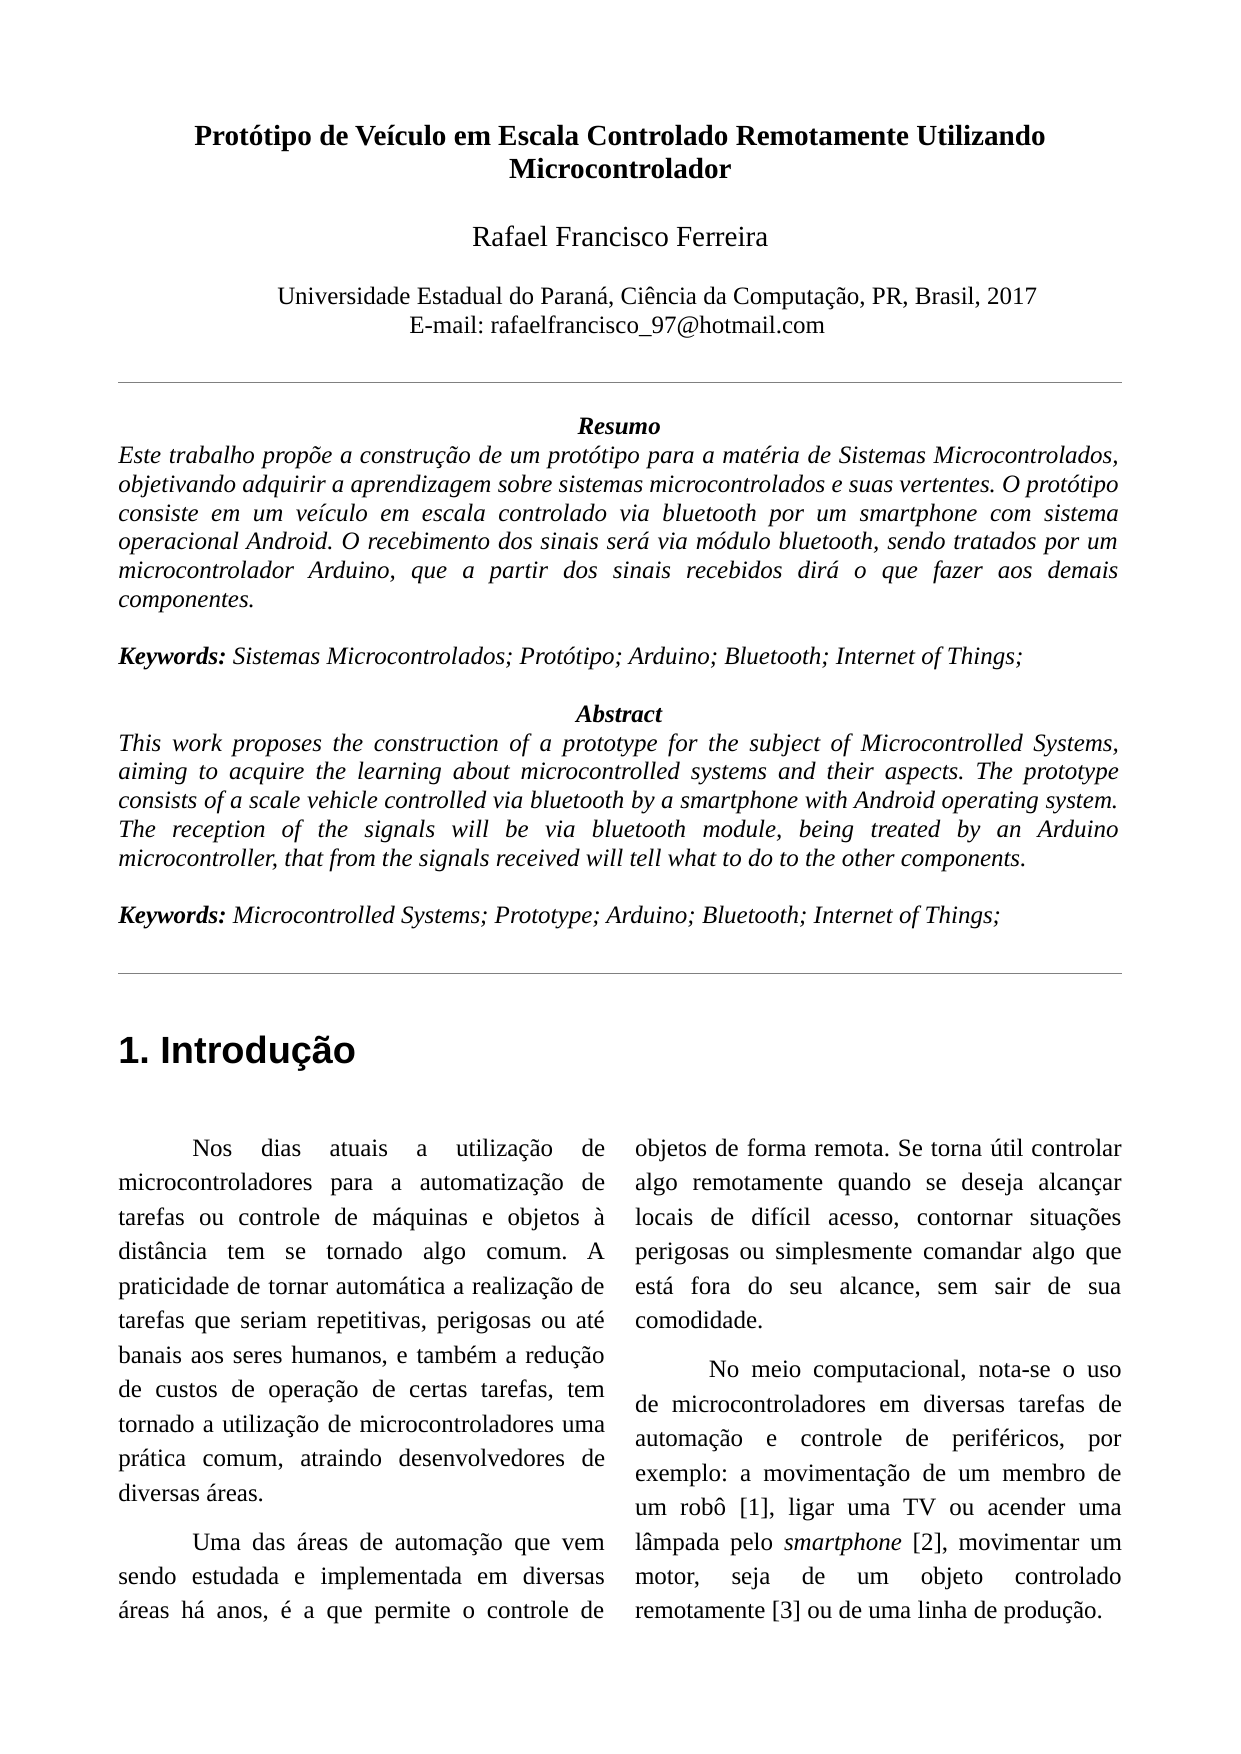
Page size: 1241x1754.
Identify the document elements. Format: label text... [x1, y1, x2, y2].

text Resumo [118, 411, 1122, 440]
text objetos de forma remota. Se torna útil controlar algo remotamente quando se deseja alcançar locais de difícil acesso, contornar situações perigosas ou simplesmente comandar algo que está fora do seu alcance, sem sair de sua comodidade. [635, 1133, 1122, 1334]
text Keywords: Sistemas Microcontrolados; Protótipo; Arduino; Bluetooth; Internet of Things; [118, 641, 1122, 670]
text Este trabalho propõe a construção de um protótipo para a matéria de Sistemas Microcontrolados, objetivando adquirir a aprendizagem sobre sistemas microcontrolados e suas vertentes. O protótipo consiste em um veículo em escala controlado via bluetooth por um smartphone com sistema operacional Android. O recebimento dos sinais será via módulo bluetooth, sendo tratados por um microcontrolador Arduino, que a partir dos sinais recebidos dirá o que fazer aos demais componentes. [118, 440, 1122, 613]
text Uma das áreas de automação que vem sendo estudada e implementada em diversas áreas há anos, é a que permite o controle de [118, 1527, 605, 1624]
text Universidade Estadual do Paraná, Ciência da Computação, PR, Brasil, 2017 [118, 281, 1122, 310]
text Nos dias atuais a utilização de microcontroladores para a automatização de tarefas ou controle de máquinas e objetos à distância tem se tornado algo comum. A praticidade de tornar automática a realização de tarefas que seriam repetitivas, perigosas ou até banais aos seres humanos, e também a redução de custos de operação de certas tarefas, tem tornado a utilização de microcontroladores uma prática comum, atraindo desenvolvedores de diversas áreas. [118, 1133, 605, 1506]
text No meio computacional, nota-se o uso de microcontroladores em diversas tarefas de automação e controle de periféricos, por exemplo: a movimentação de um membro de um robô [1], ligar uma TV ou acender uma lâmpada pelo smartphone [2], movimentar um motor, seja de um objeto controlado remotamente [3] ou de uma linha de produção. [635, 1354, 1122, 1624]
subtitle 1. Introdução [118, 1028, 1122, 1071]
text Abstract [118, 699, 1122, 728]
text Keywords: Microcontrolled Systems; Prototype; Arduino; Bluetooth; Internet of Things; [118, 900, 1122, 929]
text E-mail: rafaelfrancisco_97@hotmail.com [118, 310, 1122, 338]
text Protótipo de Veículo em Escala Controlado Remotamente Utilizando Microcontrolador [118, 118, 1122, 185]
text This work proposes the construction of a prototype for the subject of Microcontrolled Systems, aiming to acquire the learning about microcontrolled systems and their aspects. The prototype consists of a scale vehicle controlled via bluetooth by a smartphone with Android operating system. The reception of the signals will be via bluetooth module, being treated by an Arduino microcontroller, that from the signals received will tell what to do to the other components. [118, 728, 1122, 871]
text Rafael Francisco Ferreira [118, 219, 1122, 252]
